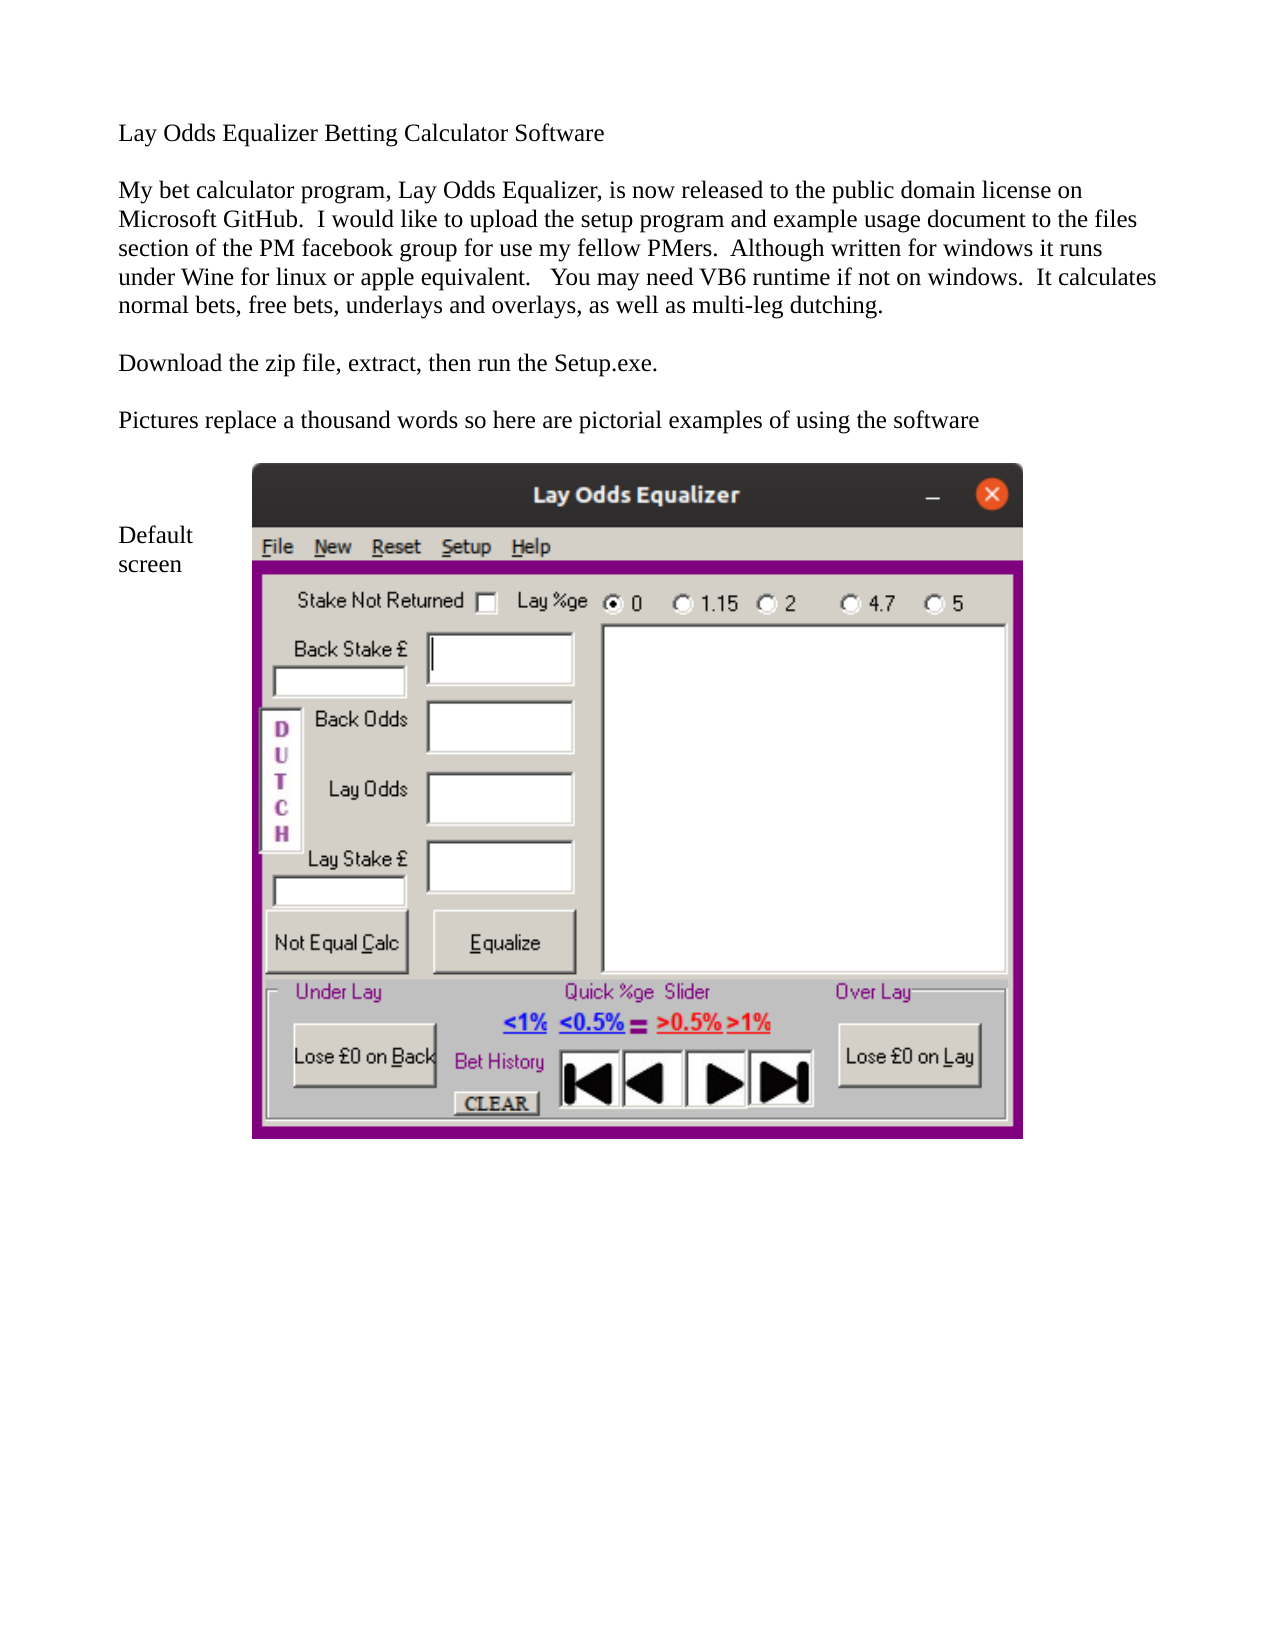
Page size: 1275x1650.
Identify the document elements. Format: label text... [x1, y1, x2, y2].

picture [252, 463, 1023, 1139]
text Download the zip file, extract, then run the Setup.exe. [118, 348, 1157, 377]
text Lay Odds Equalizer Betting Calculator Software [118, 118, 1157, 147]
text My bet calculator program, Lay Odds Equalizer, is now released to the public domain license on Microsoft GitHub. I would like to upload the setup program and example usage document to the files section of the PM facebook group for use my fellow PMers. Although written for windows it runs under Wine for linux or apple equivalent. You may need VB6 runtime if not on windows. It calculates normal bets, free bets, underlays and overlays, as well as multi-leg dutching. [118, 176, 1157, 348]
text [1023, 521, 1157, 578]
text Default screen [118, 521, 252, 578]
text Pictures replace a thousand words so here are pictorial examples of using the software [118, 406, 1157, 434]
